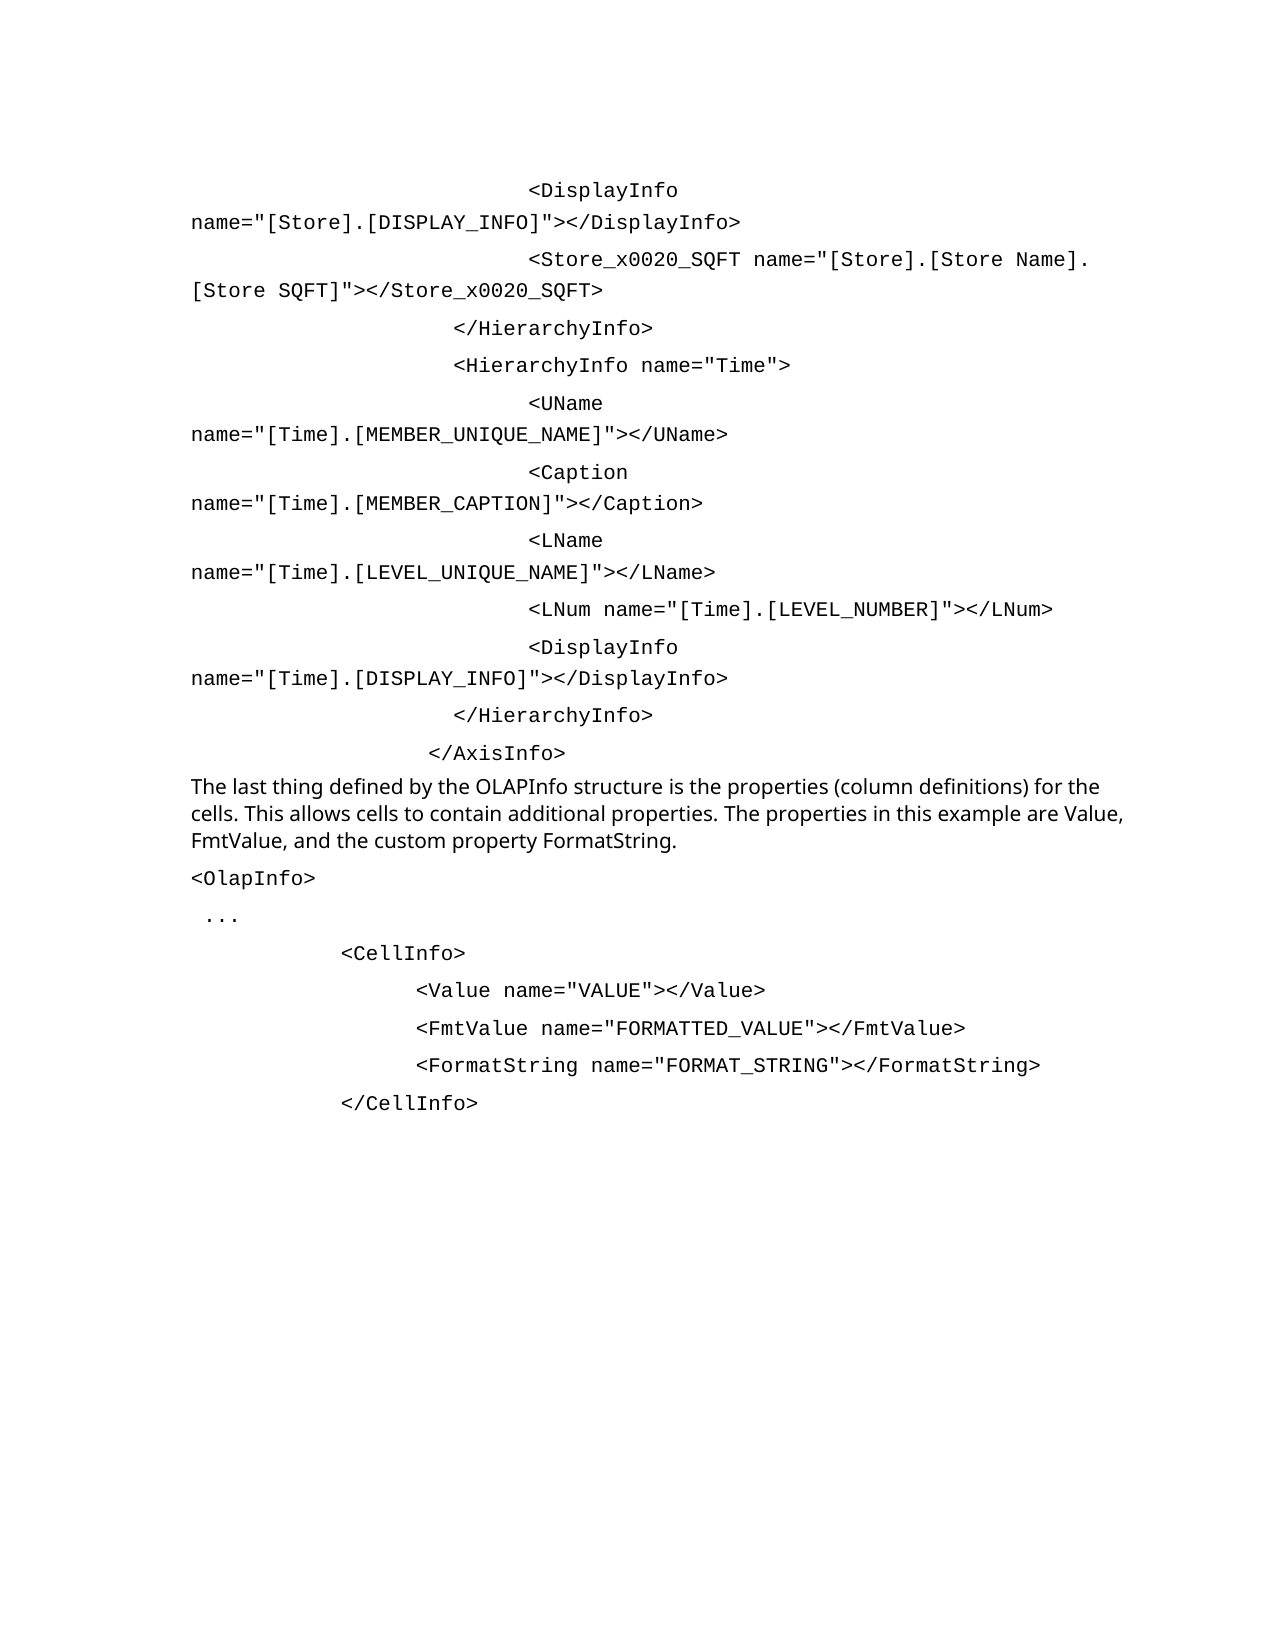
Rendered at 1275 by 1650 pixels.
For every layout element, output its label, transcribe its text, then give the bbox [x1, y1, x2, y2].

text <HierarchyInfo name="Time"> [191, 348, 1128, 379]
text <LName name="[Time].[LEVEL_UNIQUE_NAME]"></LName> [191, 523, 1128, 585]
text <DisplayInfo name="[Store].[DISPLAY_INFO]"></DisplayInfo> [191, 173, 1128, 235]
text <Store_x0020_SQFT name="[Store].[Store Name].[Store SQFT]"></Store_x0020_SQFT> [191, 242, 1128, 304]
text </HierarchyInfo> [191, 698, 1128, 729]
text ... [191, 898, 1128, 929]
text <Value name="VALUE"></Value> [191, 973, 1128, 1004]
text <Caption name="[Time].[MEMBER_CAPTION]"></Caption> [191, 454, 1128, 517]
text </HierarchyInfo> [191, 310, 1128, 342]
text <CellInfo> [191, 935, 1128, 967]
text <OlapInfo> [191, 860, 1128, 892]
text <FormatString name="FORMAT_STRING"></FormatString> [191, 1048, 1128, 1079]
text The last thing defined by the OLAPInfo structure is the properties (column definitions) for the cells. This allows cells to contain additional properties. The properties in this example are Value, FmtValue, and the custom property FormatString. [191, 773, 1128, 854]
text </AxisInfo> [191, 735, 1128, 767]
text <LNum name="[Time].[LEVEL_NUMBER]"></LNum> [191, 592, 1128, 623]
text <UName name="[Time].[MEMBER_UNIQUE_NAME]"></UName> [191, 385, 1128, 448]
text </CellInfo> [191, 1085, 1128, 1117]
text <FmtValue name="FORMATTED_VALUE"></FmtValue> [191, 1010, 1128, 1042]
text <DisplayInfo name="[Time].[DISPLAY_INFO]"></DisplayInfo> [191, 629, 1128, 692]
